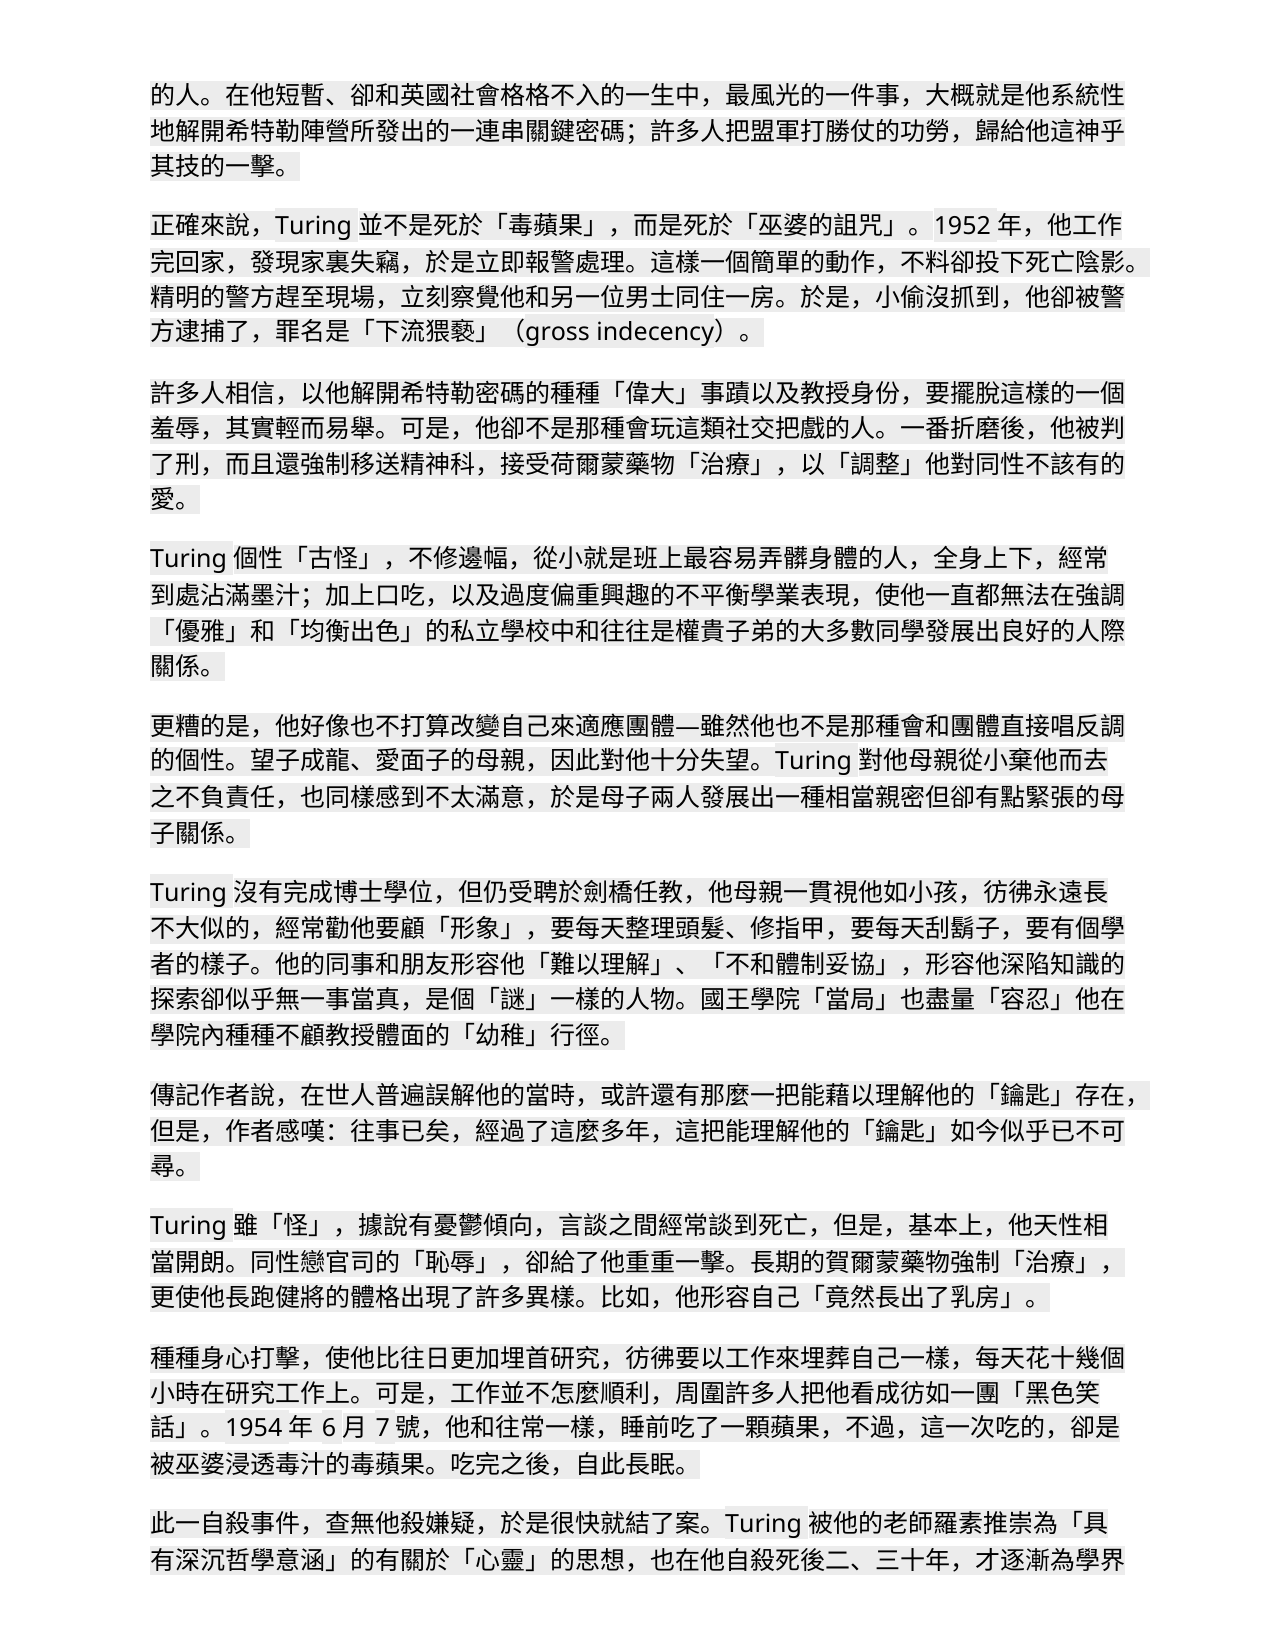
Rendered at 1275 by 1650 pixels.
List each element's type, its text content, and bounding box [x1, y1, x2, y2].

text 傳記作者說，在世人普遍誤解他的當時，或許還有那麼一把能藉以理解他的「鑰匙」存在，但是，作者感嘆：往事已矣，經過了這麼多年，這把能理解他的「鑰匙」如今似乎已不可尋。 [150, 1075, 1125, 1181]
text 更糟的是，他好像也不打算改變自己來適應團體—雖然他也不是那種會和團體直接唱反調的個性。望子成龍、愛面子的母親，因此對他十分失望。Turing 對他母親從小棄他而去之不負責任，也同樣感到不太滿意，於是母子兩人發展出一種相當親密但卻有點緊張的母子關係。 [150, 706, 1125, 848]
text 的人。在他短暫、卻和英國社會格格不入的一生中，最風光的一件事，大概就是他系統性地解開希特勒陣營所發出的一連串關鍵密碼；許多人把盟軍打勝仗的功勞，歸給他這神乎其技的一擊。 [150, 75, 1125, 181]
text 正確來說，Turing 並不是死於「毒蘋果」，而是死於「巫婆的詛咒」。1952 年，他工作完回家，發現家裏失竊，於是立即報警處理。這樣一個簡單的動作，不料卻投下死亡陰影。精明的警方趕至現場，立刻察覺他和另一位男士同住一房。於是，小偷沒抓到，他卻被警方逮捕了，罪名是「下流猥褻」（gross indecency）。 [150, 206, 1125, 348]
text Turing 雖「怪」，據說有憂鬱傾向，言談之間經常談到死亡，但是，基本上，他天性相當開朗。同性戀官司的「恥辱」，卻給了他重重一擊。長期的賀爾蒙藥物強制「治療」，更使他長跑健將的體格出現了許多異樣。比如，他形容自己「竟然長出了乳房」。 [150, 1206, 1125, 1312]
text 種種身心打擊，使他比往日更加埋首研究，彷彿要以工作來埋葬自己一樣，每天花十幾個小時在研究工作上。可是，工作並不怎麼順利，周圍許多人把他看成彷如一團「黑色笑話」。1954 年 6 月 7號，他和往常一樣，睡前吃了一顆蘋果，不過，這一次吃的，卻是被巫婆浸透毒汁的毒蘋果。吃完之後，自此長眠。 [150, 1337, 1125, 1479]
text 此一自殺事件，查無他殺嫌疑，於是很快就結了案。Turing 被他的老師羅素推崇為「具有深沉哲學意涵」的有關於「心靈」的思想，也在他自殺死後二、三十年，才逐漸為學界 [150, 1504, 1125, 1575]
text Turing 個性「古怪」，不修邊幅，從小就是班上最容易弄髒身體的人，全身上下，經常到處沾滿墨汁；加上口吃，以及過度偏重興趣的不平衡學業表現，使他一直都無法在強調「優雅」和「均衡出色」的私立學校中和往往是權貴子弟的大多數同學發展出良好的人際關係。 [150, 539, 1125, 681]
text Turing 沒有完成博士學位，但仍受聘於劍橋任教，他母親一貫視他如小孩，彷彿永遠長不大似的，經常勸他要顧「形象」，要每天整理頭髮、修指甲，要每天刮鬍子，要有個學者的樣子。他的同事和朋友形容他「難以理解」、「不和體制妥協」，形容他深陷知識的探索卻似乎無一事當真，是個「謎」一樣的人物。國王學院「當局」也盡量「容忍」他在學院內種種不顧教授體面的「幼稚」行徑。 [150, 873, 1125, 1050]
text 許多人相信，以他解開希特勒密碼的種種「偉大」事蹟以及教授身份，要擺脫這樣的一個羞辱，其實輕而易舉。可是，他卻不是那種會玩這類社交把戲的人。一番折磨後，他被判了刑，而且還強制移送精神科，接受荷爾蒙藥物「治療」，以「調整」他對同性不該有的愛。 [150, 373, 1125, 514]
